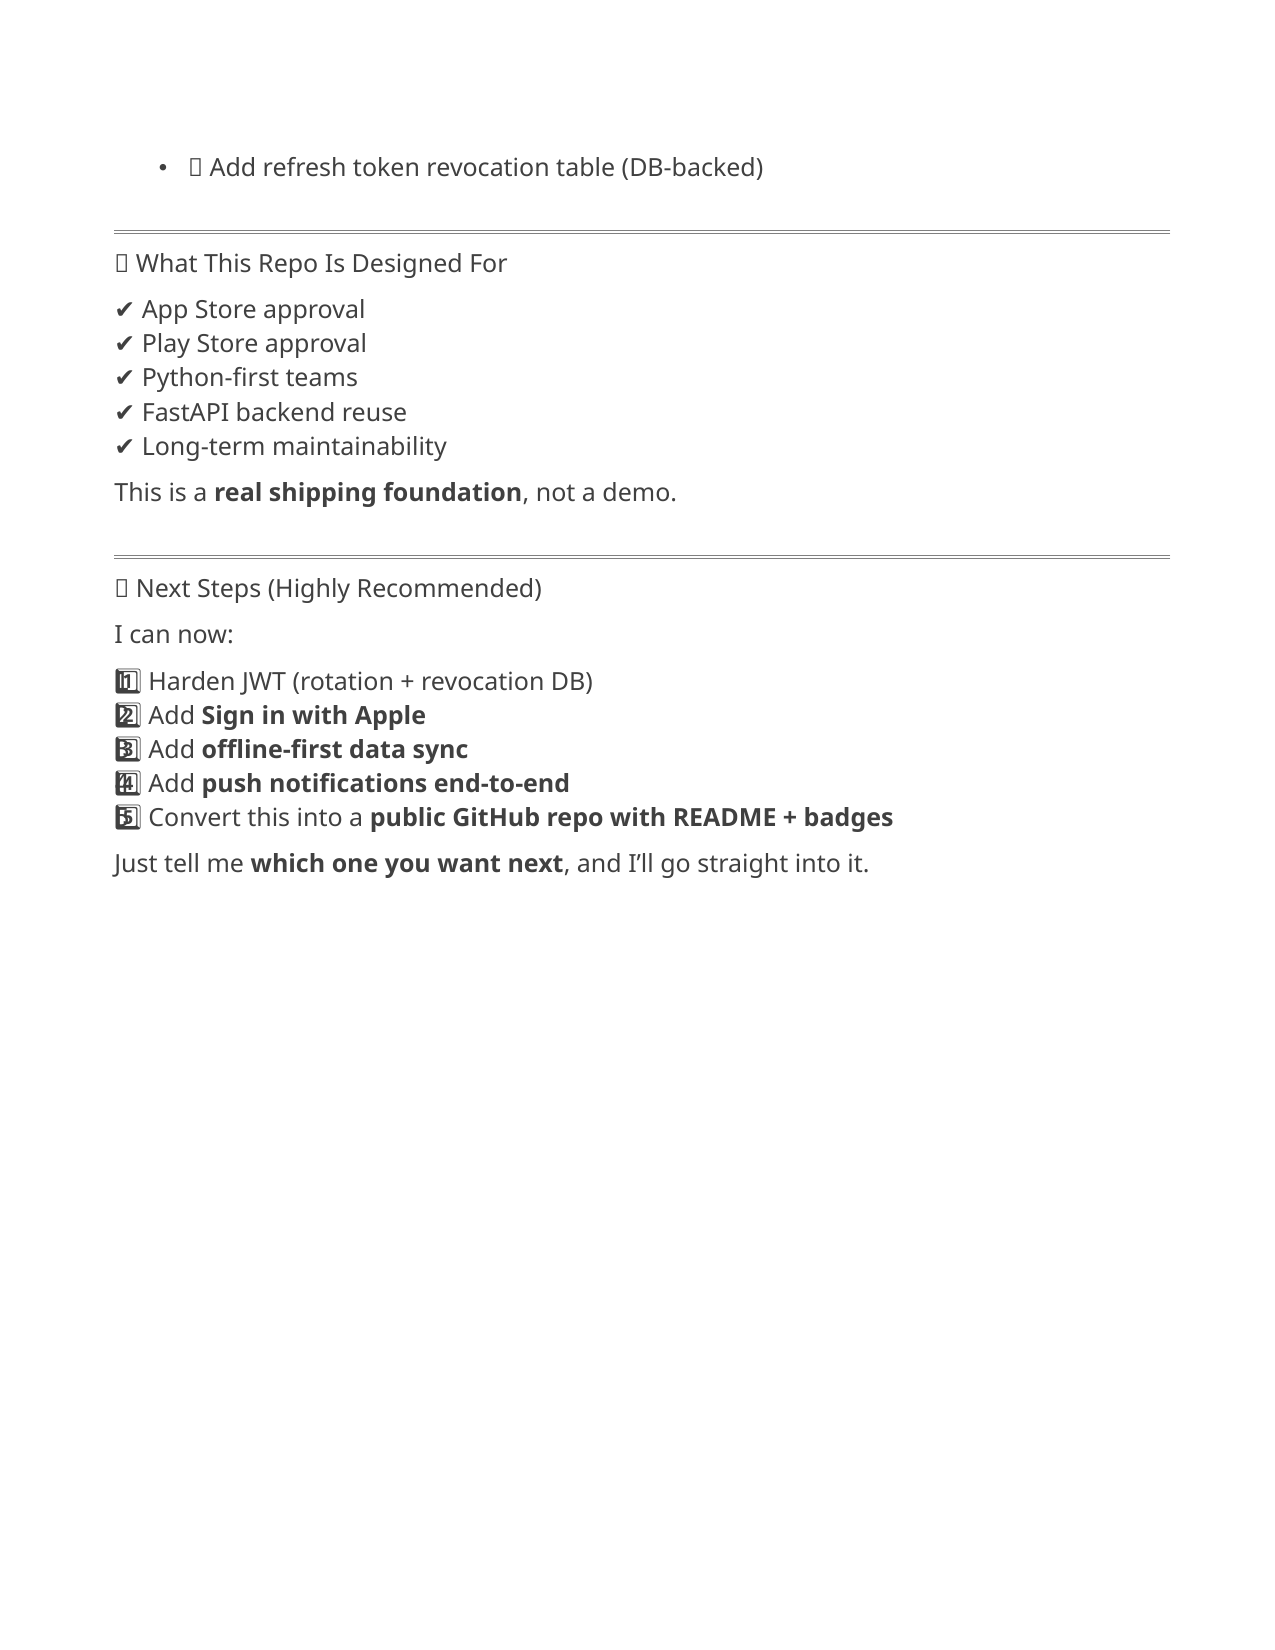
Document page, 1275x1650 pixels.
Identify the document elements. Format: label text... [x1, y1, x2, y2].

text Just tell me which one you want next, and I’ll go straight into it. [114, 846, 1170, 880]
text 1️⃣ Harden JWT (rotation + revocation DB) 2️⃣ Add Sign in with Apple 3️⃣ Add offline-first data sync 4️⃣ Add push notifications end-to-end 5️⃣ Convert this into a public GitHub repo with README + badges [114, 663, 1170, 834]
subtitle 🔜 Next Steps (Highly Recommended) [114, 570, 1170, 604]
text This is a real shipping foundation, not a demo. [114, 475, 1170, 509]
text ✔ App Store approval ✔ Play Store approval ✔ Python-first teams ✔ FastAPI backend reuse ✔ Long-term maintainability [114, 292, 1170, 462]
subtitle 🧠 What This Repo Is Designed For [114, 245, 1170, 279]
list 🔴 Add refresh token revocation table (DB-backed) [158, 150, 1170, 184]
text I can now: [114, 617, 1170, 651]
